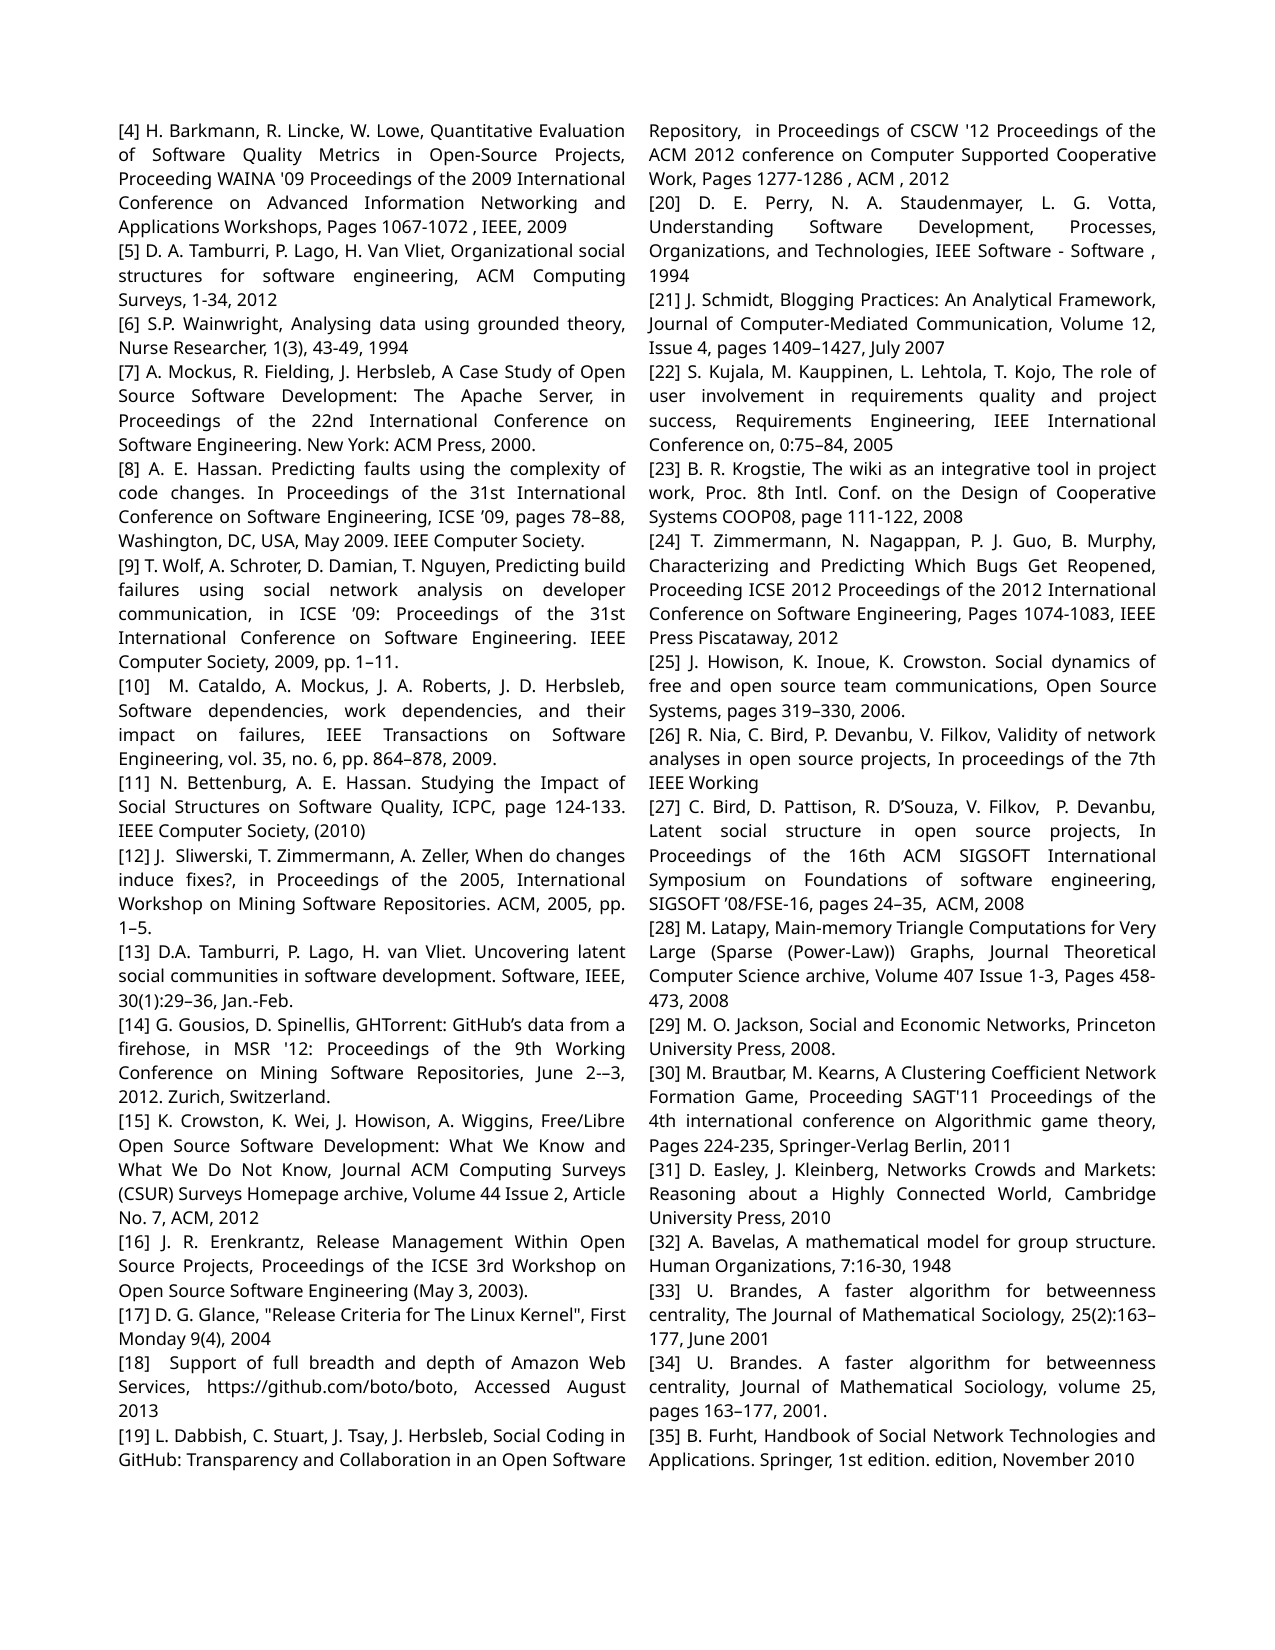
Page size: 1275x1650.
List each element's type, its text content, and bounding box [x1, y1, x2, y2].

text [5] D. A. Tamburri, P. Lago, H. Van Vliet, Organizational social structures for software engineering, ACM Computing Surveys, 1-34, 2012 [118, 239, 626, 311]
text [10] M. Cataldo, A. Mockus, J. A. Roberts, J. D. Herbsleb, Software dependencies, work dependencies, and their impact on failures, IEEE Transactions on Software Engineering, vol. 35, no. 6, pp. 864–878, 2009. [118, 674, 626, 771]
text [7] A. Mockus, R. Fielding, J. Herbsleb, A Case Study of Open Source Software Development: The Apache Server, in Proceedings of the 22nd International Conference on Software Engineering. New York: ACM Press, 2000. [118, 360, 626, 456]
text [18] Support of full breadth and depth of Amazon Web Services, https://github.com/boto/boto, Accessed August 2013 [118, 1351, 626, 1423]
text [29] M. O. Jackson, Social and Economic Networks, Princeton University Press, 2008. [649, 1012, 1157, 1061]
text [27] C. Bird, D. Pattison, R. D’Souza, V. Filkov, P. Devanbu, Latent social structure in open source projects, In Proceedings of the 16th ACM SIGSOFT International Symposium on Foundations of software engineering, SIGSOFT ’08/FSE-16, pages 24–35, ACM, 2008 [649, 795, 1157, 916]
text [32] A. Bavelas, A mathematical model for group structure. Human Organizations, 7:16-30, 1948 [649, 1230, 1157, 1278]
text [16] J. R. Erenkrantz, Release Management Within Open Source Projects, Proceedings of the ICSE 3rd Workshop on Open Source Software Engineering (May 3, 2003). [118, 1230, 626, 1302]
text [28] M. Latapy, Main-memory Triangle Computations for Very Large (Sparse (Power-Law)) Graphs, Journal Theoretical Computer Science archive, Volume 407 Issue 1-3, Pages 458-473, 2008 [649, 916, 1157, 1012]
text [33] U. Brandes, A faster algorithm for betweenness centrality, The Journal of Mathematical Sociology, 25(2):163–177, June 2001 [649, 1278, 1157, 1351]
text [24] T. Zimmermann, N. Nagappan, P. J. Guo, B. Murphy, Characterizing and Predicting Which Bugs Get Reopened, Proceeding ICSE 2012 Proceedings of the 2012 International Conference on Software Engineering, Pages 1074-1083, IEEE Press Piscataway, 2012 [649, 529, 1157, 650]
text [17] D. G. Glance, "Release Criteria for The Linux Kernel", First Monday 9(4), 2004 [118, 1302, 626, 1351]
text [11] N. Bettenburg, A. E. Hassan. Studying the Impact of Social Structures on Software Quality, ICPC, page 124-133. IEEE Computer Society, (2010) [118, 771, 626, 843]
text [25] J. Howison, K. Inoue, K. Crowston. Social dynamics of free and open source team communications, Open Source Systems, pages 319–330, 2006. [649, 650, 1157, 722]
text [12] J. Sliwerski, T. Zimmermann, A. Zeller, When do changes induce fixes?, in Proceedings of the 2005, International Workshop on Mining Software Repositories. ACM, 2005, pp. 1–5. [118, 843, 626, 940]
text [14] G. Gousios, D. Spinellis, GHTorrent: GitHub’s data from a firehose, in MSR '12: Proceedings of the 9th Working Conference on Mining Software Repositories, June 2-–3, 2012. Zurich, Switzerland. [118, 1012, 626, 1109]
text Repository, in Proceedings of CSCW '12 Proceedings of the ACM 2012 conference on Computer Supported Cooperative Work, Pages 1277-1286 , ACM , 2012 [649, 118, 1157, 191]
text [26] R. Nia, C. Bird, P. Devanbu, V. Filkov, Validity of network analyses in open source projects, In proceedings of the 7th IEEE Working [649, 722, 1157, 795]
text [30] M. Brautbar, M. Kearns, A Clustering Coefficient Network Formation Game, Proceeding SAGT'11 Proceedings of the 4th international conference on Algorithmic game theory, Pages 224-235, Springer-Verlag Berlin, 2011 [649, 1061, 1157, 1157]
text [15] K. Crowston, K. Wei, J. Howison, A. Wiggins, Free/Libre Open Source Software Development: What We Know and What We Do Not Know, Journal ACM Computing Surveys (CSUR) Surveys Homepage archive, Volume 44 Issue 2, Article No. 7, ACM, 2012 [118, 1109, 626, 1230]
text [20] D. E. Perry, N. A. Staudenmayer, L. G. Votta, Understanding Software Development, Processes, Organizations, and Technologies, IEEE Software - Software , 1994 [649, 191, 1157, 287]
text [23] B. R. Krogstie, The wiki as an integrative tool in project work, Proc. 8th Intl. Conf. on the Design of Cooperative Systems COOP08, page 111-122, 2008 [649, 456, 1157, 529]
text [19] L. Dabbish, C. Stuart, J. Tsay, J. Herbsleb, Social Coding in GitHub: Transparency and Collaboration in an Open Software [118, 1423, 626, 1471]
text [6] S.P. Wainwright, Analysing data using grounded theory, Nurse Researcher, 1(3), 43-49, 1994 [118, 311, 626, 360]
text [22] S. Kujala, M. Kauppinen, L. Lehtola, T. Kojo, The role of user involvement in requirements quality and project success, Requirements Engineering, IEEE International Conference on, 0:75–84, 2005 [649, 360, 1157, 456]
text [9] T. Wolf, A. Schroter, D. Damian, T. Nguyen, Predicting build failures using social network analysis on developer communication, in ICSE ’09: Proceedings of the 31st International Conference on Software Engineering. IEEE Computer Society, 2009, pp. 1–11. [118, 553, 626, 674]
text [31] D. Easley, J. Kleinberg, Networks Crowds and Markets: Reasoning about a Highly Connected World, Cambridge University Press, 2010 [649, 1157, 1157, 1230]
text [13] D.A. Tamburri, P. Lago, H. van Vliet. Uncovering latent social communities in software development. Software, IEEE, 30(1):29–36, Jan.-Feb. [118, 940, 626, 1012]
text [8] A. E. Hassan. Predicting faults using the complexity of code changes. In Proceedings of the 31st International Conference on Software Engineering, ICSE ’09, pages 78–88, Washington, DC, USA, May 2009. IEEE Computer Society. [118, 456, 626, 553]
text [4] H. Barkmann, R. Lincke, W. Lowe, Quantitative Evaluation of Software Quality Metrics in Open-Source Projects, Proceeding WAINA '09 Proceedings of the 2009 International Conference on Advanced Information Networking and Applications Workshops, Pages 1067-1072 , IEEE, 2009 [118, 118, 626, 239]
text [34] U. Brandes. A faster algorithm for betweenness centrality, Journal of Mathematical Sociology, volume 25, pages 163–177, 2001. [649, 1351, 1157, 1423]
text [35] B. Furht, Handbook of Social Network Technologies and Applications. Springer, 1st edition. edition, November 2010 [649, 1423, 1157, 1471]
text [21] J. Schmidt, Blogging Practices: An Analytical Framework, Journal of Computer-Mediated Communication, Volume 12, Issue 4, pages 1409–1427, July 2007 [649, 287, 1157, 360]
